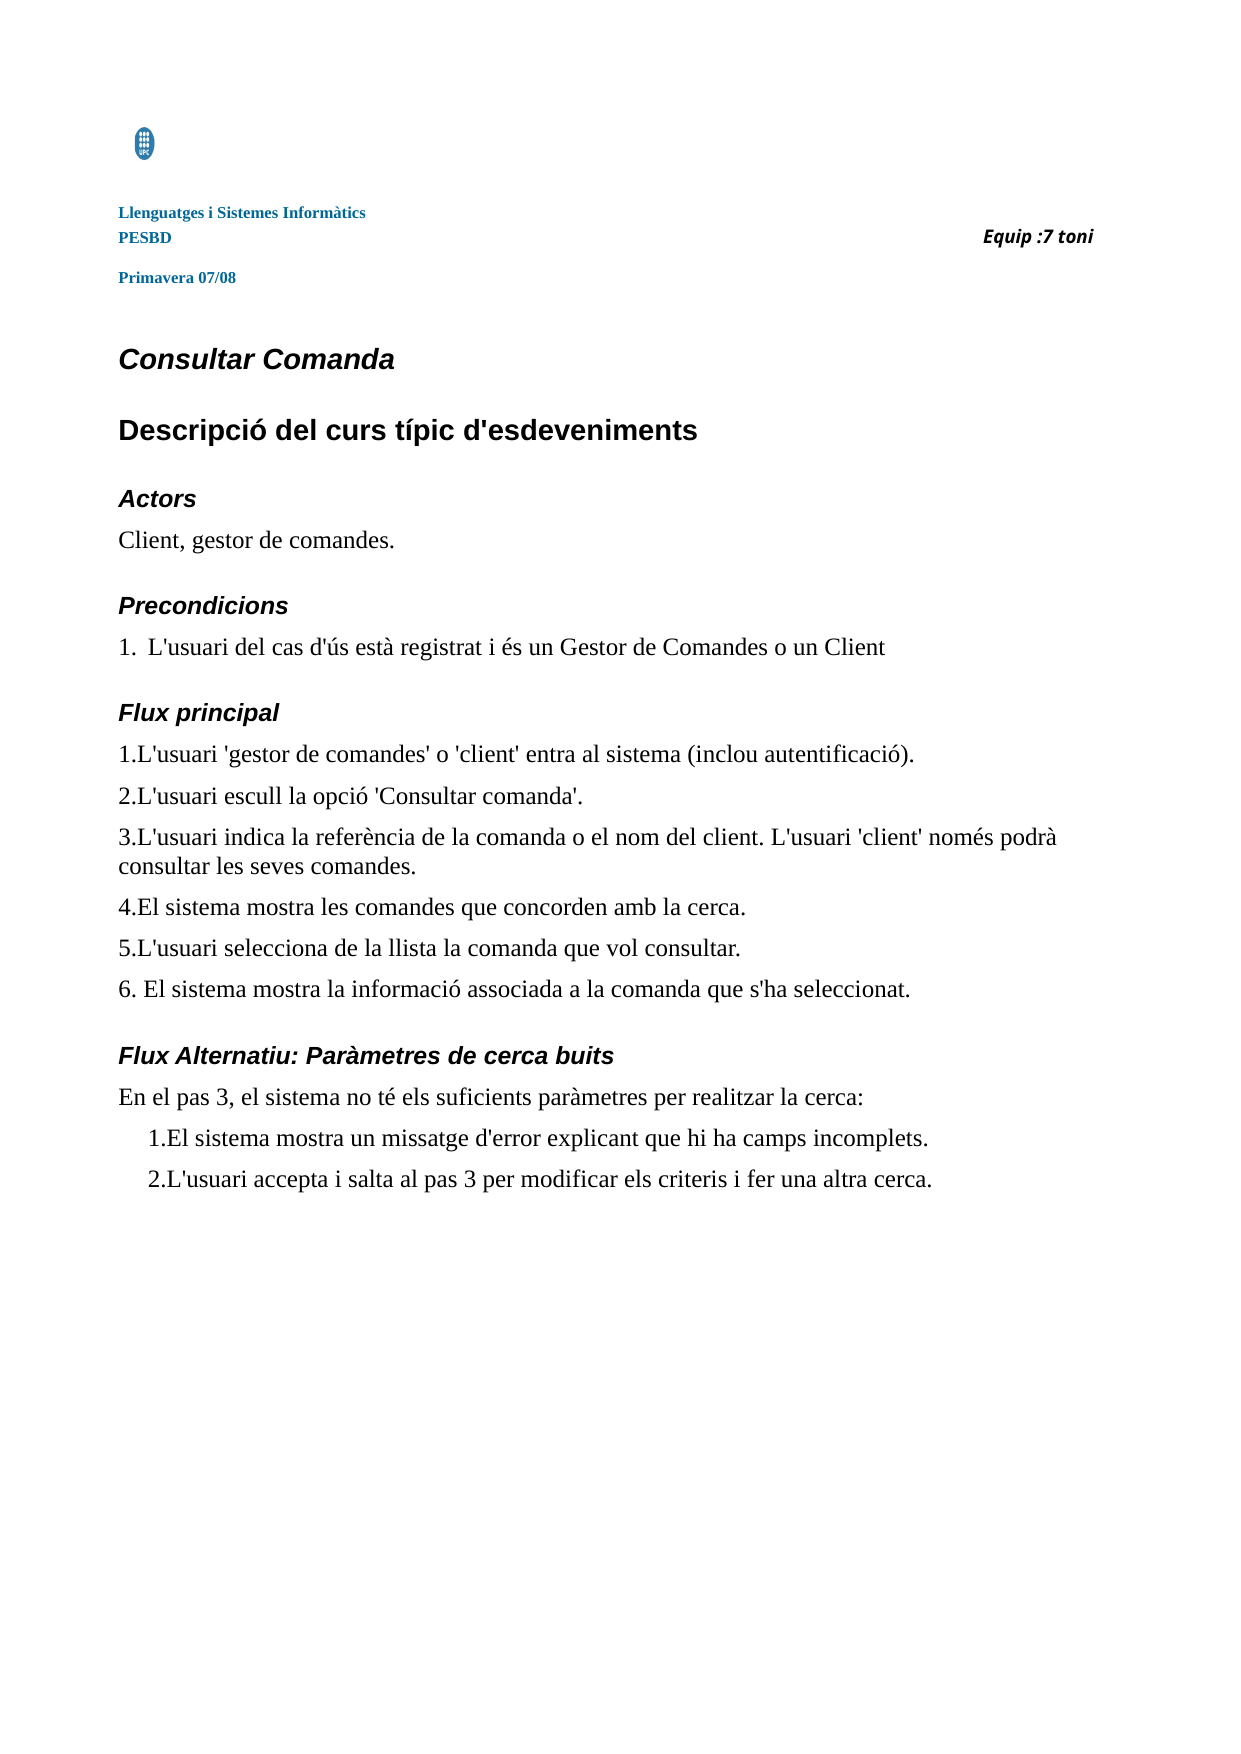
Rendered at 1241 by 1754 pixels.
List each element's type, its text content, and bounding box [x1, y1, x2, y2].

list 2.L'usuari accepta i salta al pas 3 per modificar els criteris i fer una altra cerca. [118, 1164, 1122, 1193]
subtitle Precondicions [118, 591, 1122, 620]
text Client, gestor de comandes. [118, 525, 1122, 554]
list 1.El sistema mostra un missatge d'error explicant que hi ha camps incomplets. [118, 1123, 1122, 1152]
subtitle Flux Alternatiu: Paràmetres de cerca buits [118, 1041, 1122, 1069]
text 5.L'usuari selecciona de la llista la comanda que vol consultar. [118, 933, 1122, 962]
text En el pas 3, el sistema no té els suficients paràmetres per realitzar la cerca: [118, 1082, 1122, 1111]
text 1.L'usuari 'gestor de comandes' o 'client' entra al sistema (inclou autentificació). [118, 739, 1122, 768]
text 2.L'usuari escull la opció 'Consultar comanda'. [118, 781, 1122, 809]
subtitle Consultar Comanda [118, 342, 1122, 375]
subtitle Flux principal [118, 698, 1122, 727]
subtitle Descripció del curs típic d'esdeveniments [118, 413, 1122, 446]
subtitle Actors [118, 484, 1122, 512]
text 3.L'usuari indica la referència de la comanda o el nom del client. L'usuari 'client' només podrà consultar les seves comandes. [118, 822, 1122, 879]
text 4.El sistema mostra les comandes que concorden amb la cerca. [118, 892, 1122, 921]
text 6. El sistema mostra la informació associada a la comanda que s'ha seleccionat. [118, 974, 1122, 1003]
list L'usuari del cas d'ús està registrat i és un Gestor de Comandes o un Client [118, 632, 1122, 661]
